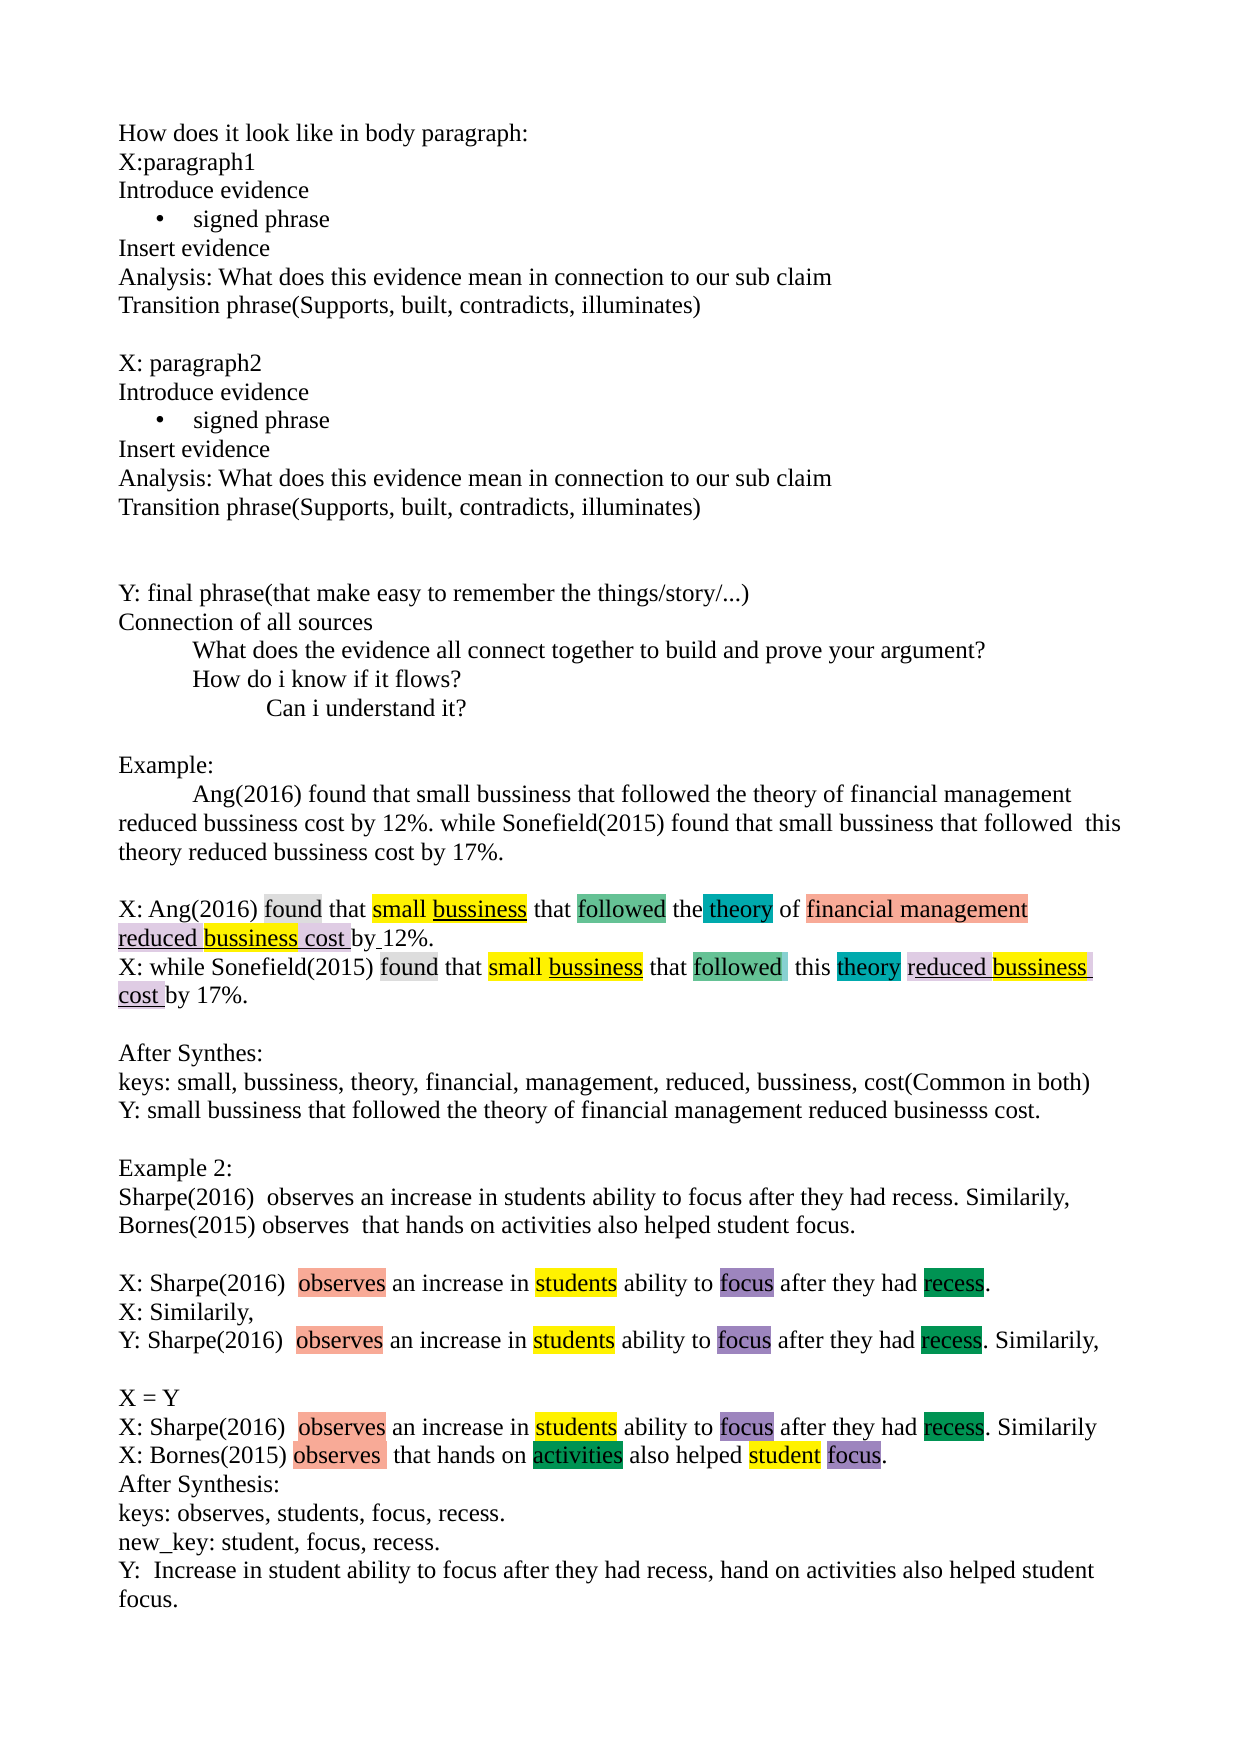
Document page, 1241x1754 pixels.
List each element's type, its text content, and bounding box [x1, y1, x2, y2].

text X: Sharpe(2016) observes an increase in students ability to focus after they had recess. Similarily [118, 1412, 1122, 1441]
text X:paragraph1 [118, 147, 1122, 176]
text X: while Sonefield(2015) found that small bussiness that followed this theory reduced bussiness cost by 17%. [118, 952, 1122, 1009]
text new_key: student, focus, recess. [118, 1527, 1122, 1556]
text Insert evidence [118, 434, 1122, 463]
text keys: observes, students, focus, recess. [118, 1498, 1122, 1527]
text Example 2: [118, 1153, 1122, 1182]
text After Synthes: [118, 1038, 1122, 1067]
list signed phrase [156, 406, 1122, 434]
text Y: final phrase(that make easy to remember the things/story/...) [118, 578, 1122, 607]
text Analysis: What does this evidence mean in connection to our sub claim [118, 463, 1122, 492]
text X: Sharpe(2016) observes an increase in students ability to focus after they had recess. [118, 1268, 1122, 1297]
text How do i know if it flows? [118, 664, 1122, 693]
text Y: small bussiness that followed the theory of financial management reduced businesss cost. [118, 1096, 1122, 1124]
text Can i understand it? [118, 693, 1122, 722]
text Y: Sharpe(2016) observes an increase in students ability to focus after they had recess. Similarily, [118, 1326, 1122, 1354]
text Transition phrase(Supports, built, contradicts, illuminates) [118, 492, 1122, 521]
text Analysis: What does this evidence mean in connection to our sub claim [118, 262, 1122, 291]
text keys: small, bussiness, theory, financial, management, reduced, bussiness, cost(Common in both) [118, 1067, 1122, 1096]
text Connection of all sources [118, 607, 1122, 636]
text How does it look like in body paragraph: [118, 118, 1122, 147]
text Introduce evidence [118, 176, 1122, 204]
text Y: Increase in student ability to focus after they had recess, hand on activities also helped student focus. [118, 1556, 1122, 1613]
text Example: [118, 751, 1122, 779]
text What does the evidence all connect together to build and prove your argument? [118, 636, 1122, 664]
text Introduce evidence [118, 377, 1122, 406]
text After Synthesis: [118, 1469, 1122, 1498]
text Sharpe(2016) observes an increase in students ability to focus after they had recess. Similarily, Bornes(2015) observes that hands on activities also helped student focus. [118, 1182, 1122, 1239]
text X: Ang(2016) found that small bussiness that followed the theory of financial management [118, 894, 1122, 923]
text X: Bornes(2015) observes that hands on activities also helped student focus. [118, 1441, 1122, 1469]
text reduced bussiness cost by 12%. while Sonefield(2015) found that small bussiness that followed this theory reduced bussiness cost by 17%. [118, 808, 1122, 866]
text X = Y [118, 1383, 1122, 1412]
text Ang(2016) found that small bussiness that followed the theory of financial management [118, 779, 1122, 808]
text Insert evidence [118, 233, 1122, 262]
text Transition phrase(Supports, built, contradicts, illuminates) [118, 291, 1122, 319]
text X: paragraph2 [118, 348, 1122, 377]
text X: Similarily, [118, 1297, 1122, 1326]
text reduced bussiness cost by 12%. [118, 923, 1122, 952]
list signed phrase [156, 204, 1122, 233]
